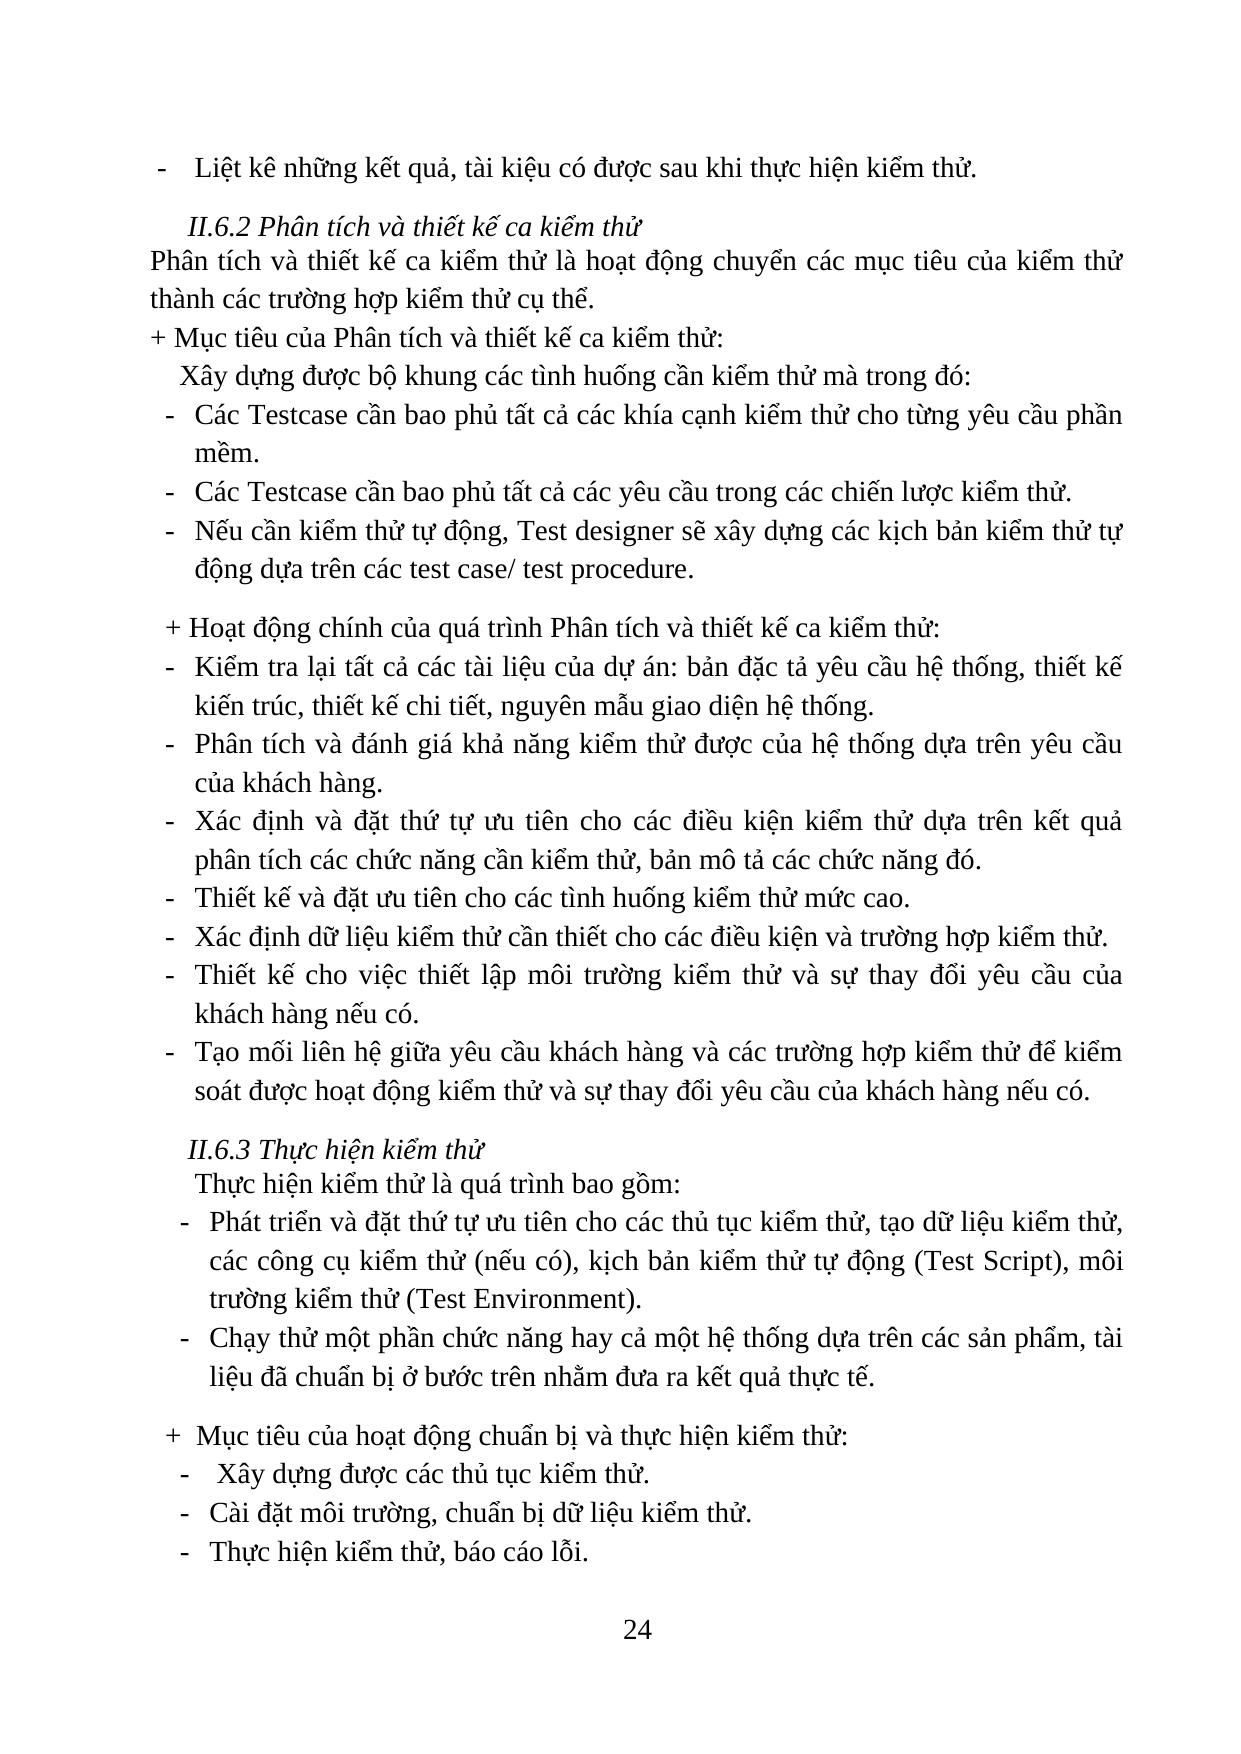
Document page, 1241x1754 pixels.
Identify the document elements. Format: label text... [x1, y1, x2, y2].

list Tạo mối liên hệ giữa yêu cầu khách hàng và các trường hợp kiểm thử để kiểm soát được hoạt động kiểm thử và sự thay đổi yêu cầu của khách hàng nếu có. [165, 1034, 1125, 1107]
list Thiết kế cho việc thiết lập môi trường kiểm thử và sự thay đổi yêu cầu của khách hàng nếu có. [165, 957, 1125, 1029]
list Chạy thử một phần chức năng hay cả một hệ thống dựa trên các sản phẩm, tài liệu đã chuẩn bị ở bước trên nhằm đưa ra kết quả thực tế. [179, 1320, 1125, 1392]
list Các Testcase cần bao phủ tất cả các yêu cầu trong các chiến lược kiểm thử. [165, 474, 1125, 508]
list Nếu cần kiểm thử tự động, Test designer sẽ xây dựng các kịch bản kiểm thử tự động dựa trên các test case/ test procedure. [165, 513, 1125, 585]
subtitle II.6.2 Phân tích và thiết kế ca kiểm thử [187, 209, 1125, 243]
list Liệt kê những kết quả, tài kiệu có được sau khi thực hiện kiểm thử. [157, 150, 1125, 183]
list Các Testcase cần bao phủ tất cả các khía cạnh kiểm thử cho từng yêu cầu phần mềm. [165, 397, 1125, 469]
subtitle II.6.3 Thực hiện kiểm thử [187, 1132, 1125, 1166]
list Xác định và đặt thứ tự ưu tiên cho các điều kiện kiểm thử dựa trên kết quả phân tích các chức năng cần kiểm thử, bản mô tả các chức năng đó. [165, 803, 1125, 875]
list Thiết kế và đặt ưu tiên cho các tình huống kiểm thử mức cao. [165, 880, 1125, 914]
text Thực hiện kiểm thử là quá trình bao gồm: [194, 1166, 1125, 1199]
text + Mục tiêu của Phân tích và thiết kế ca kiểm thử: [150, 320, 1125, 353]
list Phân tích và đánh giá khả năng kiểm thử được của hệ thống dựa trên yêu cầu của khách hàng. [165, 726, 1125, 798]
list Phát triển và đặt thứ tự ưu tiên cho các thủ tục kiểm thử, tạo dữ liệu kiểm thử, các công cụ kiểm thử (nếu có), kịch bản kiểm thử tự động (Test Script), môi trường kiểm thử (Test Environment). [179, 1204, 1125, 1315]
text Phân tích và thiết kế ca kiểm thử là hoạt động chuyển các mục tiêu của kiểm thử thành các trường hợp kiểm thử cụ thể. [150, 243, 1125, 315]
text + Mục tiêu của hoạt động chuẩn bị và thực hiện kiểm thử: [165, 1418, 1125, 1452]
list Cài đặt môi trường, chuẩn bị dữ liệu kiểm thử. [179, 1495, 1125, 1529]
text + Hoạt động chính của quá trình Phân tích và thiết kế ca kiểm thử: [165, 611, 1125, 644]
list Kiểm tra lại tất cả các tài liệu của dự án: bản đặc tả yêu cầu hệ thống, thiết kế kiến trúc, thiết kế chi tiết, nguyên mẫu giao diện hệ thống. [165, 649, 1125, 721]
list Xác định dữ liệu kiểm thử cần thiết cho các điều kiện và trường hợp kiểm thử. [165, 919, 1125, 952]
list Xây dựng được các thủ tục kiểm thử. [179, 1457, 1125, 1490]
text Xây dựng được bộ khung các tình huống cần kiểm thử mà trong đó: [150, 358, 1125, 392]
list Thực hiện kiểm thử, báo cáo lỗi. [179, 1534, 1125, 1567]
